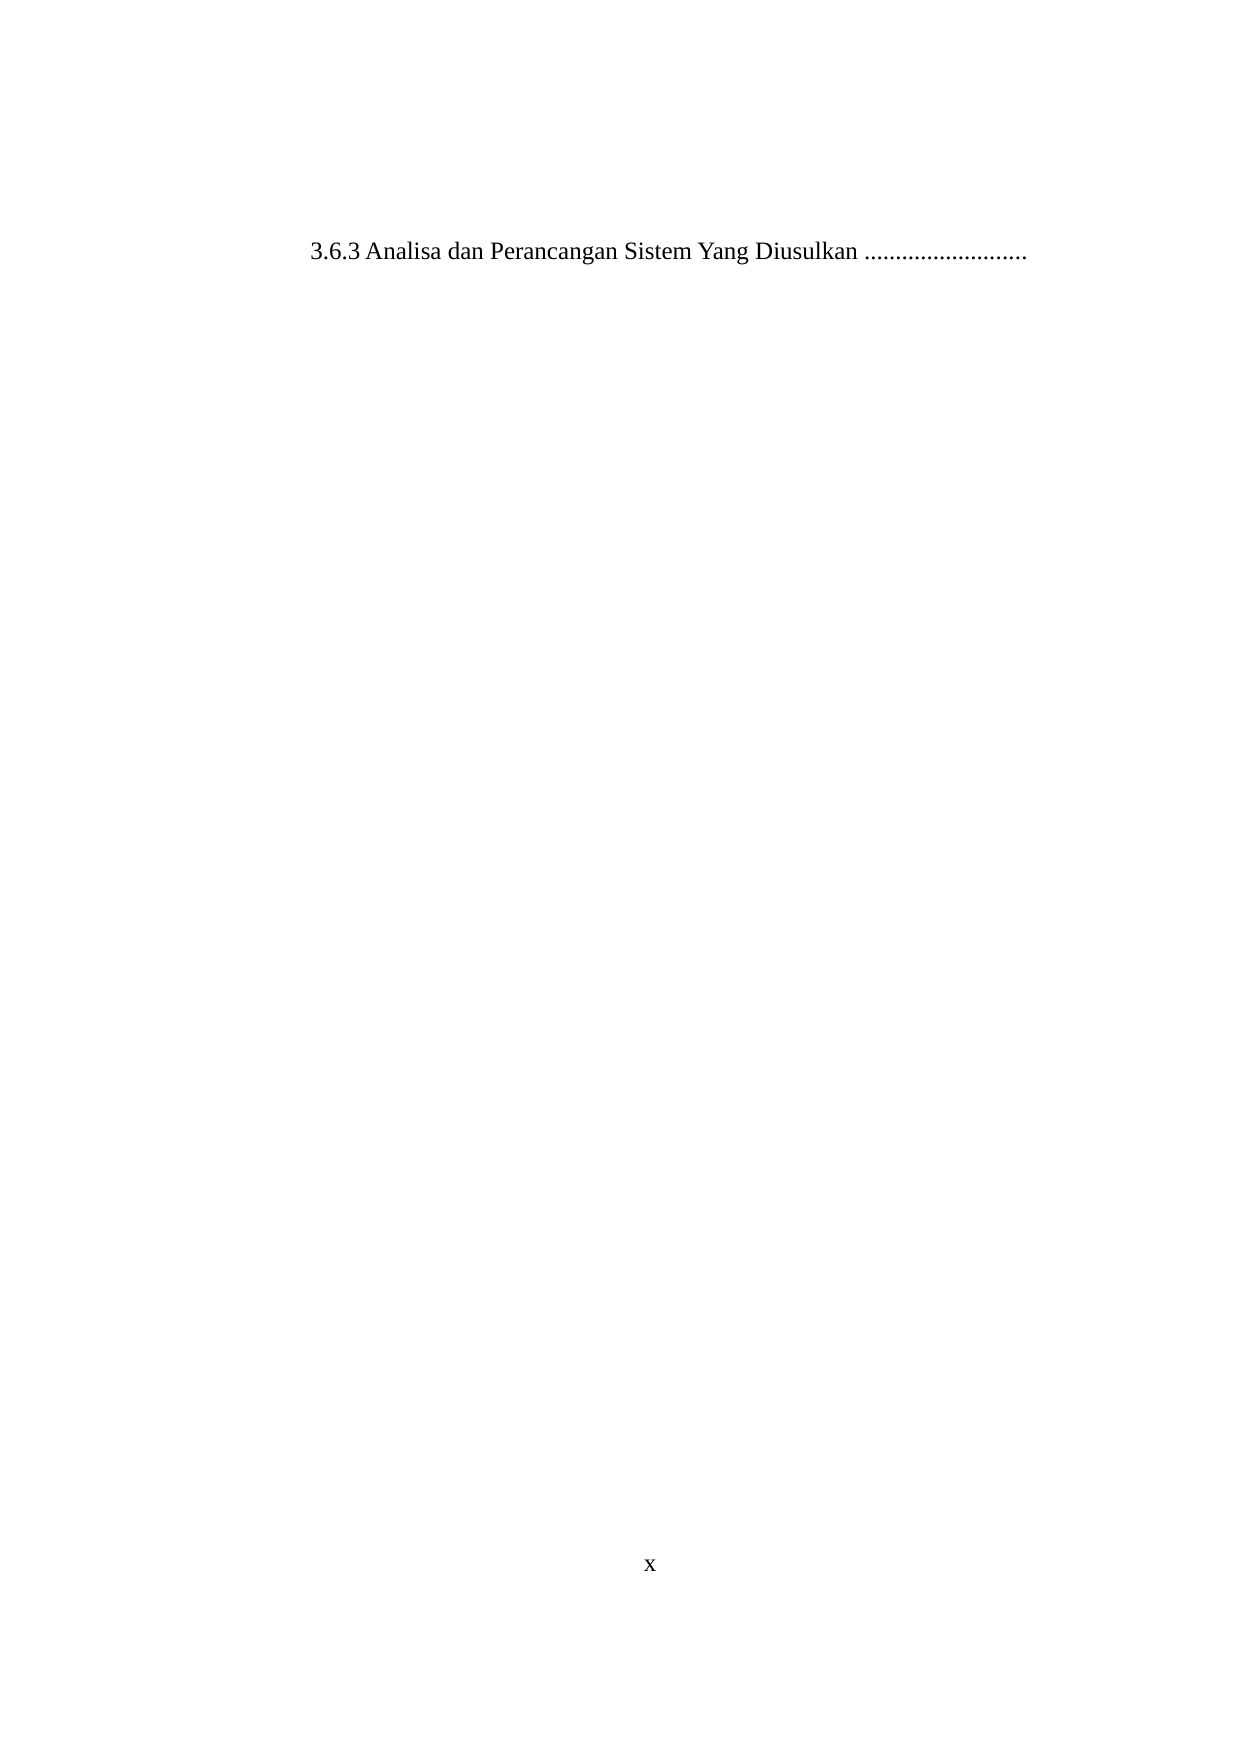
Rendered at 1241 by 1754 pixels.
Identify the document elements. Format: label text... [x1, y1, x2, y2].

text 3.6.3 Analisa dan Perancangan Sistem Yang Diusulkan [310, 236, 1063, 265]
